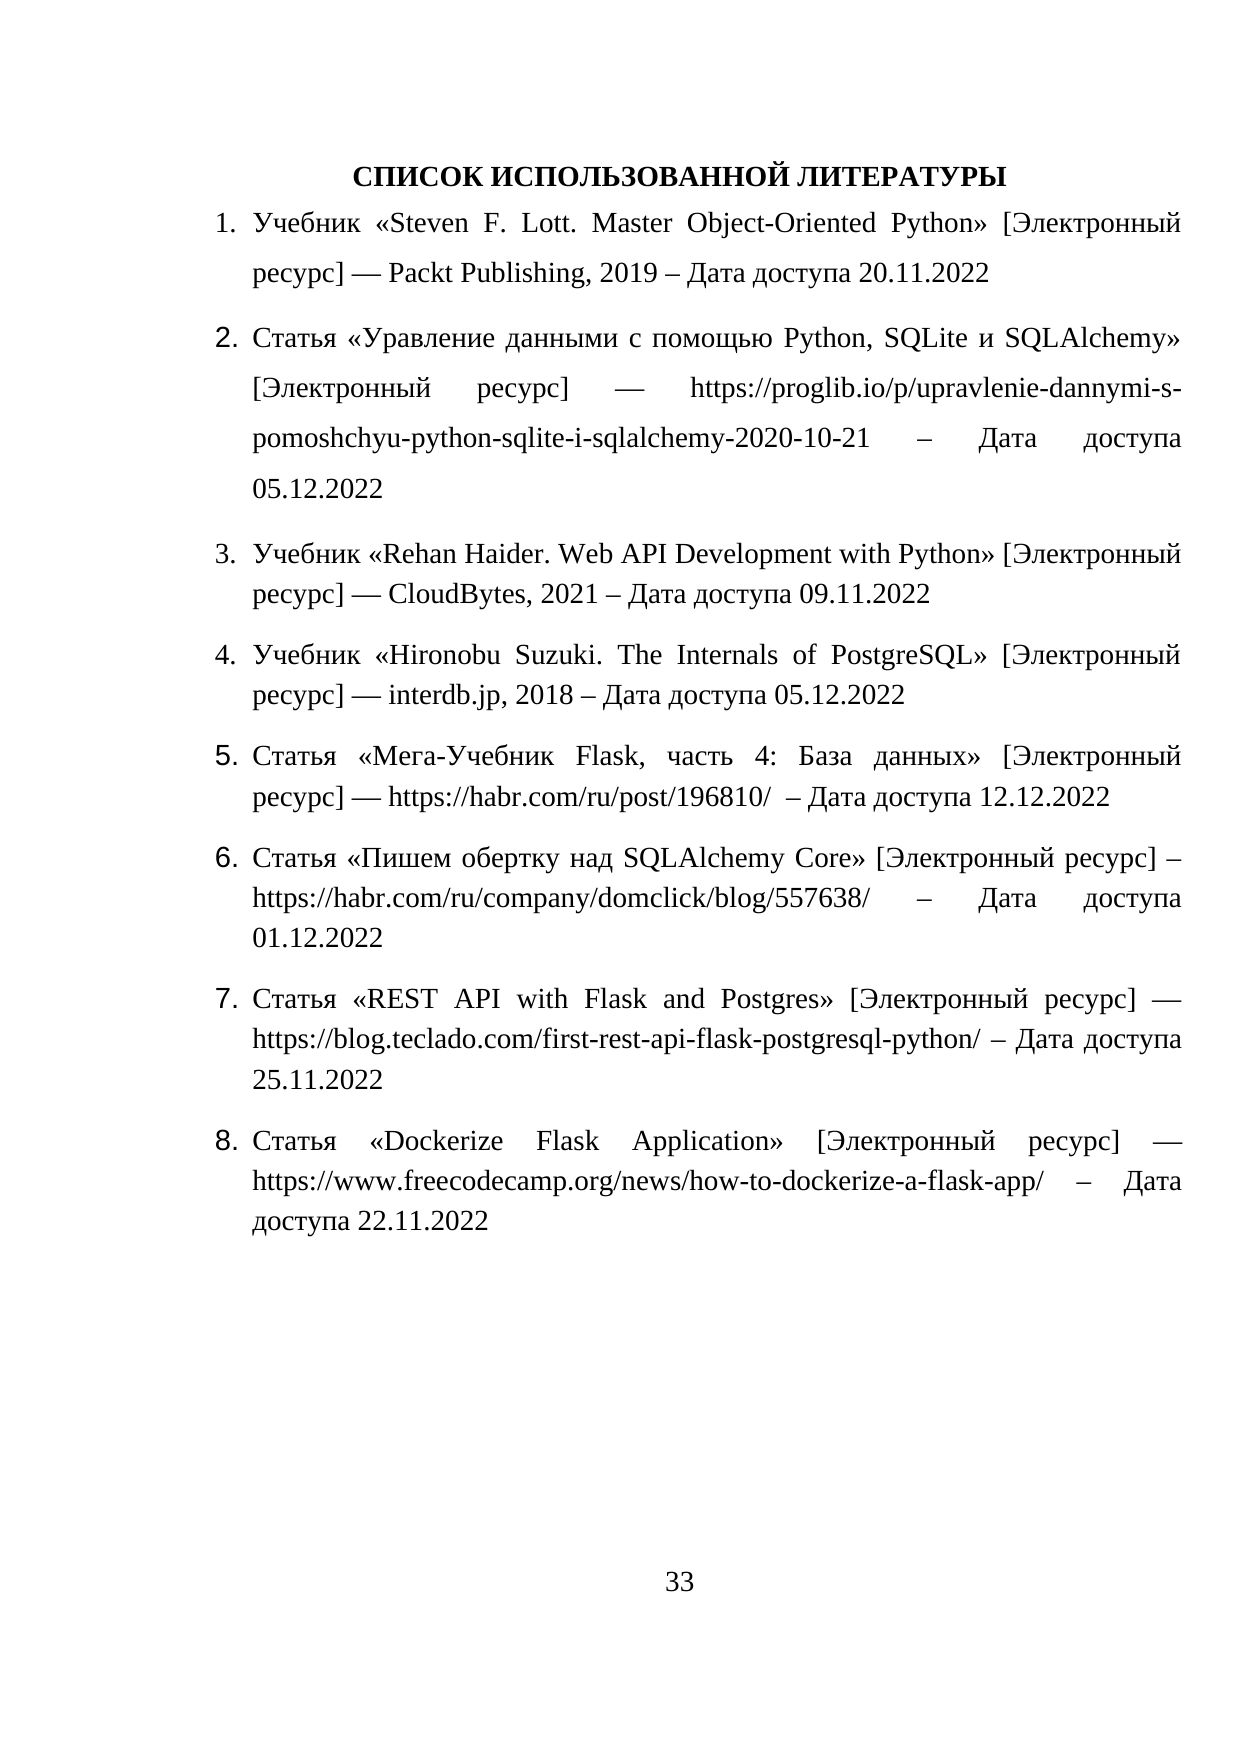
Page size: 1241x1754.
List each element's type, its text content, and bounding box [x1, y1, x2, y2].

list Статья «Мега-Учебник Flask, часть 4: База данных» [Электронный ресурс] — https://habr.com/ru/post/196810/ – Дата доступа 12.12.2022 [214, 738, 1182, 812]
list Статья «Пишем обертку над SQLAlchemy Core» [Электронный ресурс] – https://habr.com/ru/company/domclick/blog/557638/ – Дата доступа 01.12.2022 [214, 840, 1182, 954]
list Учебник «Rehan Haider. Web API Development with Python» [Электронный ресурс] — CloudBytes, 2021 – Дата доступа 09.11.2022 [214, 536, 1182, 609]
list Статья «REST API with Flask and Postgres» [Электронный ресурс] — https://blog.teclado.com/first-rest-api-flask-postgresql-python/ – Дата доступа 25.11.2022 [214, 981, 1182, 1095]
list Учебник «Hironobu Suzuki. The Internals of PostgreSQL» [Электронный ресурс] — interdb.jp, 2018 – Дата доступа 05.12.2022 [214, 637, 1182, 711]
list Статья «Уравление данными с помощью Python, SQLite и SQLAlchemy» [Электронный ресурс] — https://proglib.io/p/upravlenie-dannymi-s-pomoshchyu-python-sqlite-i-sqlalchemy-2020-10-21 – Дата доступа 05.12.2022 [214, 320, 1182, 504]
subtitle СПИСОК ИСПОЛЬЗОВАННОЙ ЛИТЕРАТУРЫ [177, 159, 1182, 192]
list Учебник «Steven F. Lott. Master Object-Oriented Python» [Электронный ресурс] — Packt Publishing, 2019 – Дата доступа 20.11.2022 [214, 205, 1182, 288]
list Статья «Dockerize Flask Application» [Электронный ресурс] — https://www.freecodecamp.org/news/how-to-dockerize-a-flask-app/ – Дата доступа 22.11.2022 [214, 1123, 1182, 1237]
